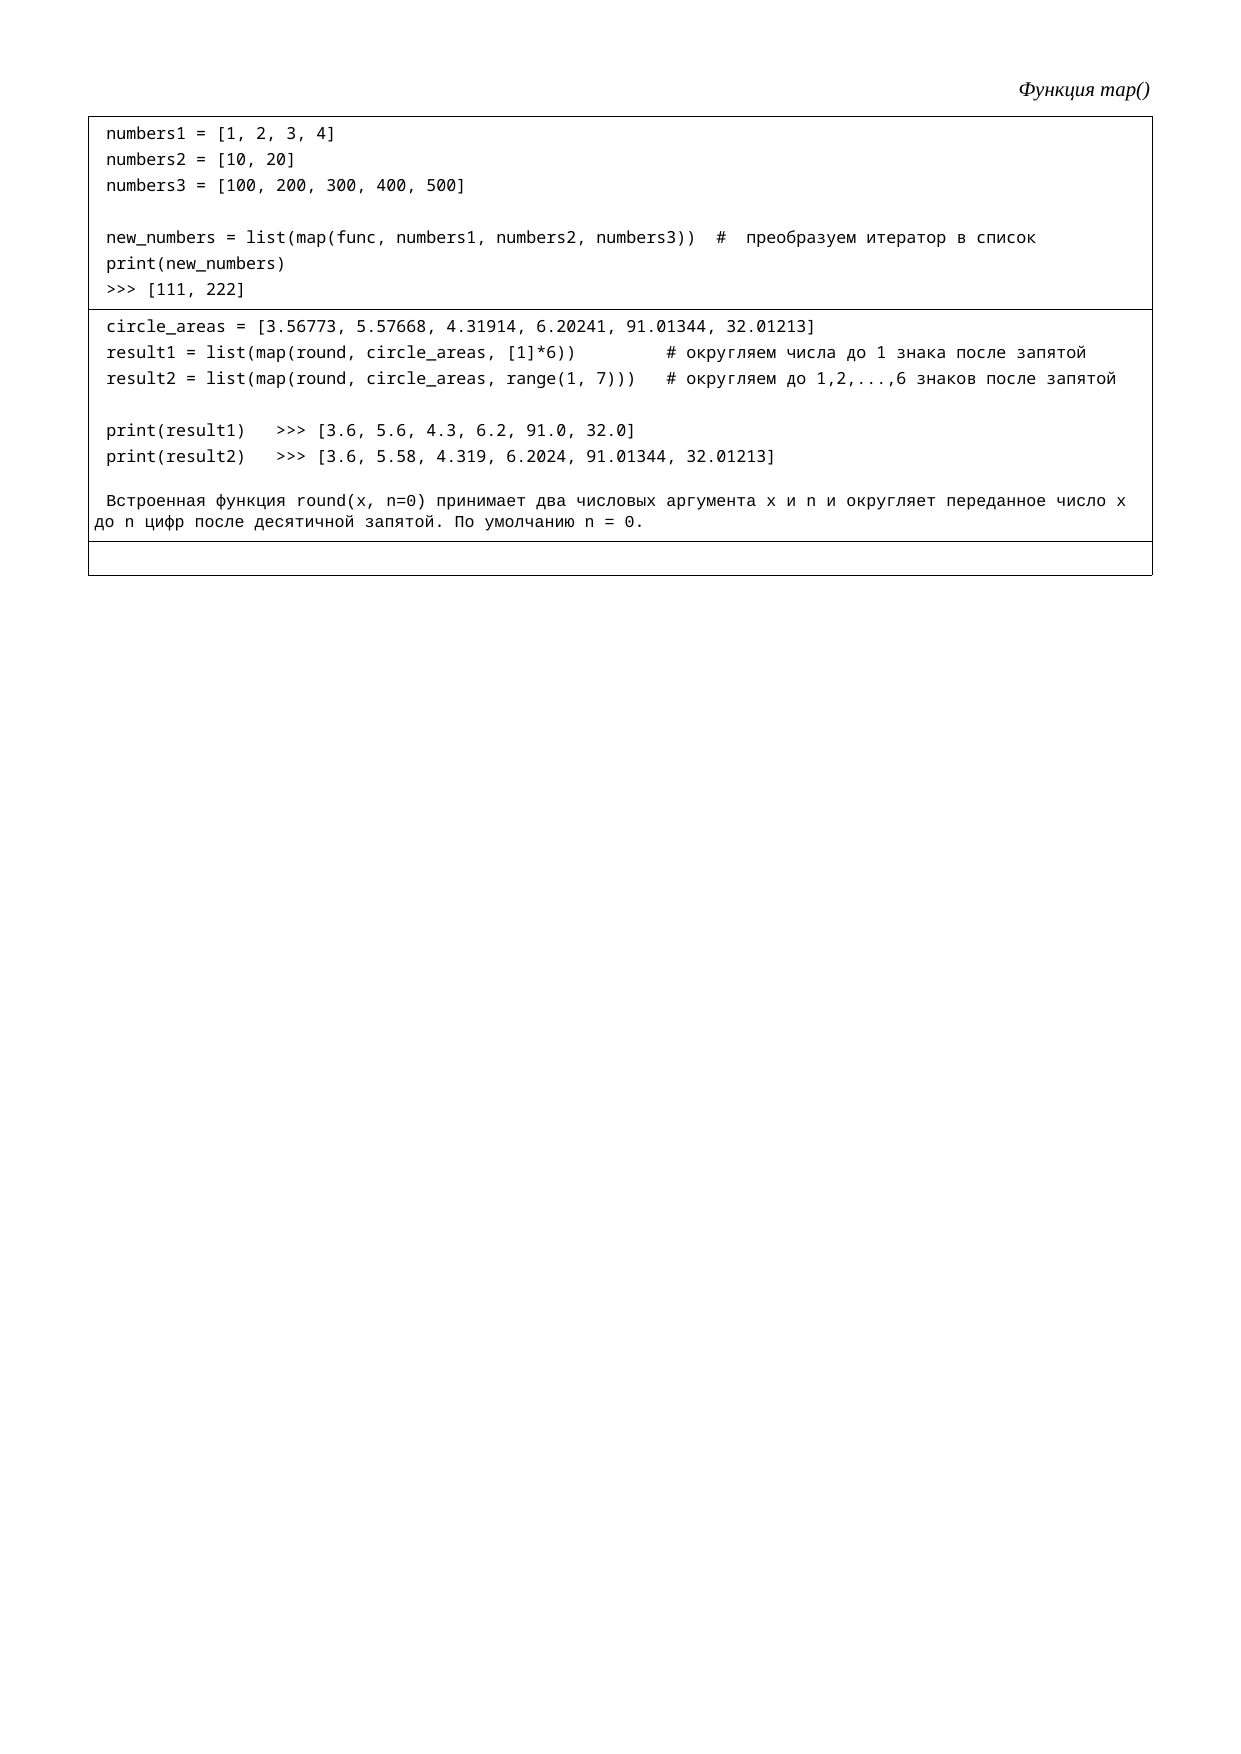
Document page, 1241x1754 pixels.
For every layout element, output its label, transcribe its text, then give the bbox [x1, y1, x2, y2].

table_cell [89, 542, 1152, 574]
table_cell numbers1 = [1, 2, 3, 4] numbers2 = [10, 20] numbers3 = [100, 200, 300, 400, 500] new_numbers = list(map(func, numbers1, numbers2, numbers3)) # преобразуем итератор в список print(new_numbers) >>> [111, 222] [89, 117, 1152, 309]
table_cell circle_areas = [3.56773, 5.57668, 4.31914, 6.20241, 91.01344, 32.01213] result1 = list(map(round, circle_areas, [1]*6)) # округляем числа до 1 знака после запятой result2 = list(map(round, circle_areas, range(1, 7))) # округляем до 1,2,...,6 знаков после запятой print(result1) >>> [3.6, 5.6, 4.3, 6.2, 91.0, 32.0] print(result2) >>> [3.6, 5.58, 4.319, 6.2024, 91.01344, 32.01213] Встроенная функция round(x, n=0) принимает два числовых аргумента x и n и округляет переданное число x до n цифр после десятичной запятой. По умолчанию n = 0. [89, 310, 1152, 541]
